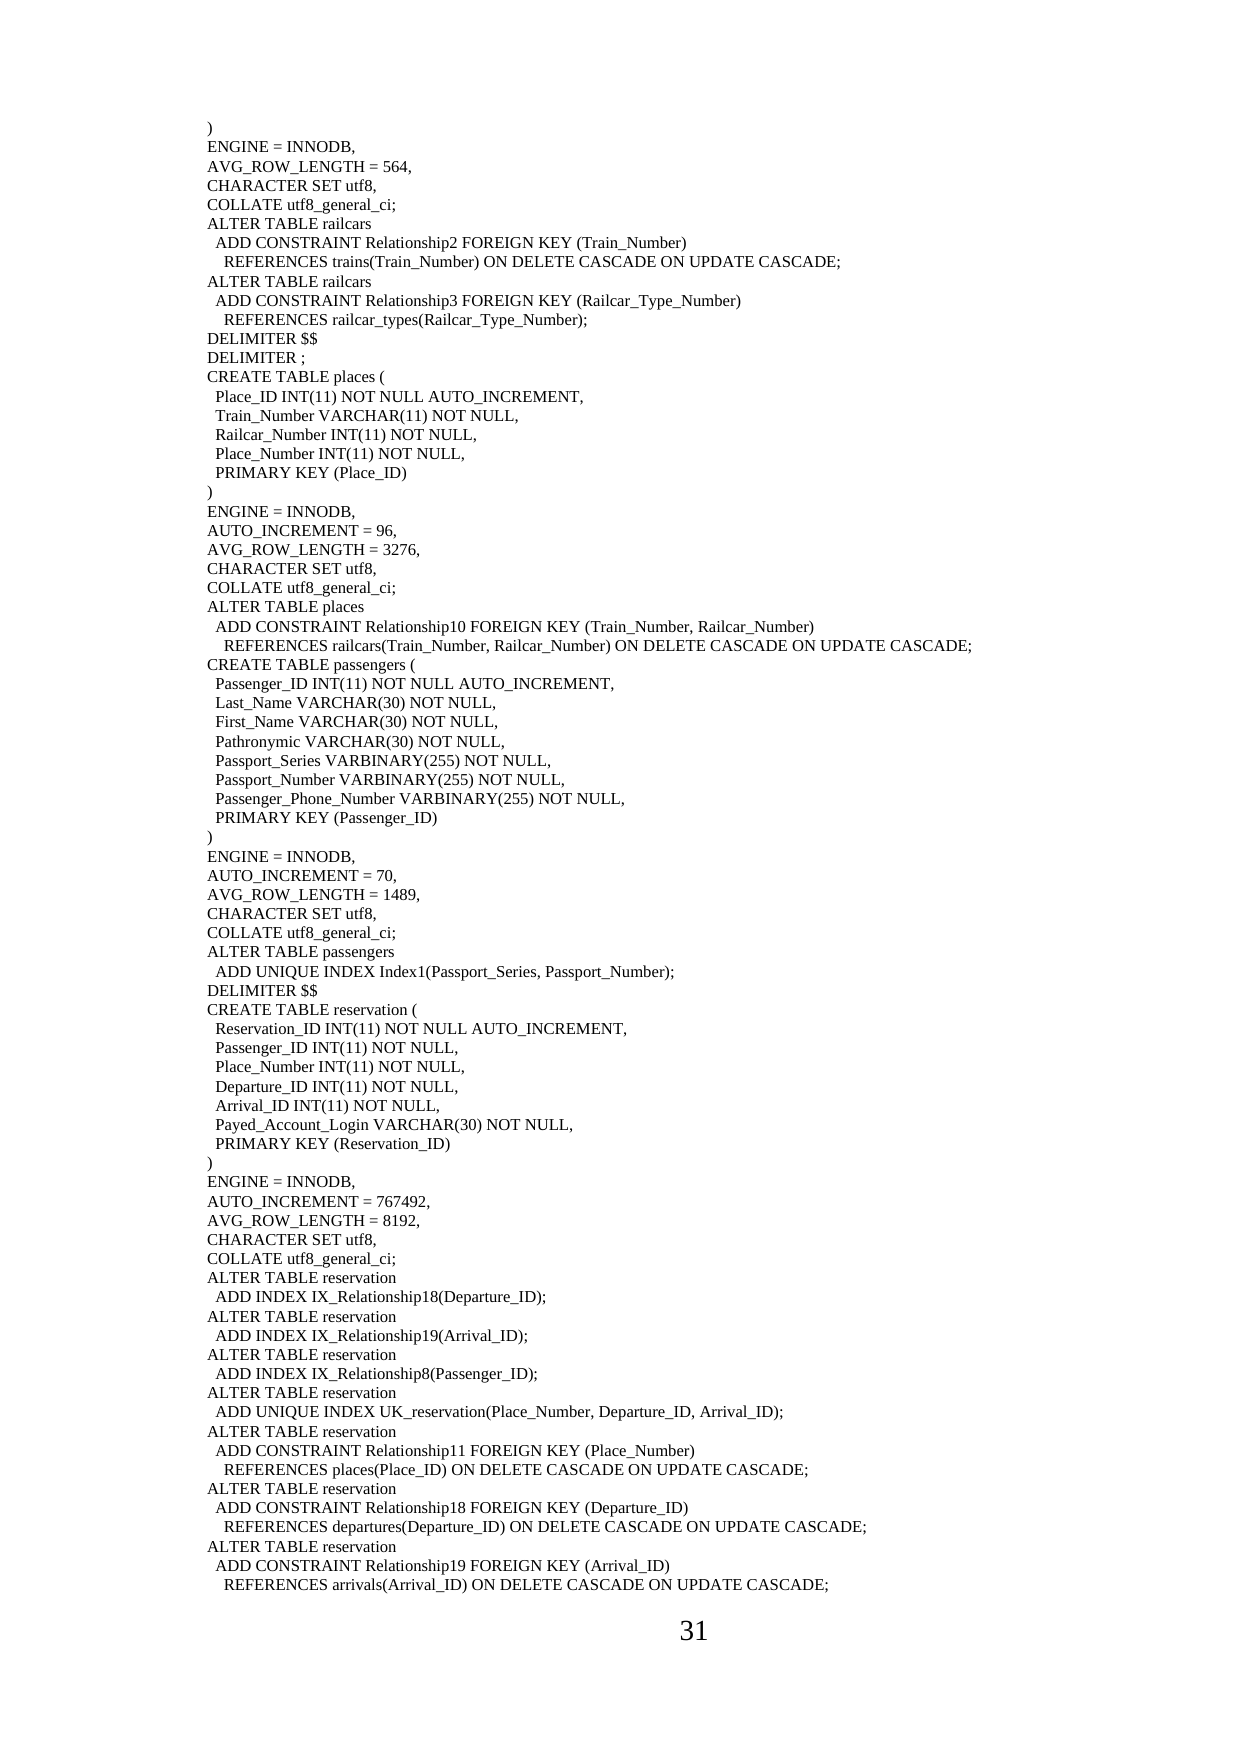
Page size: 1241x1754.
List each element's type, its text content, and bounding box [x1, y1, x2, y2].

text ADD INDEX IX_Relationship18(Departure_ID); [118, 1287, 1181, 1306]
text CHARACTER SET utf8, [118, 559, 1181, 578]
text Passenger_ID INT(11) NOT NULL, [118, 1038, 1181, 1057]
text PRIMARY KEY (Place_ID) [118, 463, 1181, 482]
text ADD INDEX IX_Relationship19(Arrival_ID); [118, 1326, 1181, 1345]
text ALTER TABLE reservation [118, 1479, 1181, 1498]
text Passenger_Phone_Number VARBINARY(255) NOT NULL, [118, 789, 1181, 808]
text ENGINE = INNODB, [118, 1172, 1181, 1191]
text CREATE TABLE passengers ( [118, 655, 1181, 674]
text ADD UNIQUE INDEX UK_reservation(Place_Number, Departure_ID, Arrival_ID); [118, 1402, 1181, 1421]
text Reservation_ID INT(11) NOT NULL AUTO_INCREMENT, [118, 1019, 1181, 1038]
text ADD CONSTRAINT Relationship2 FOREIGN KEY (Train_Number) [118, 233, 1181, 252]
text ADD CONSTRAINT Relationship11 FOREIGN KEY (Place_Number) [118, 1441, 1181, 1460]
text ADD CONSTRAINT Relationship10 FOREIGN KEY (Train_Number, Railcar_Number) [118, 616, 1181, 636]
text ADD INDEX IX_Relationship8(Passenger_ID); [118, 1364, 1181, 1383]
text REFERENCES railcars(Train_Number, Railcar_Number) ON DELETE CASCADE ON UPDATE CASCADE; [118, 636, 1181, 655]
text CHARACTER SET utf8, [118, 176, 1181, 195]
text ) [118, 118, 1181, 137]
text Last_Name VARCHAR(30) NOT NULL, [118, 693, 1181, 712]
text Departure_ID INT(11) NOT NULL, [118, 1076, 1181, 1096]
text Arrival_ID INT(11) NOT NULL, [118, 1096, 1181, 1115]
text AVG_ROW_LENGTH = 8192, [118, 1211, 1181, 1230]
text AUTO_INCREMENT = 70, [118, 866, 1181, 885]
text Railcar_Number INT(11) NOT NULL, [118, 425, 1181, 444]
text REFERENCES places(Place_ID) ON DELETE CASCADE ON UPDATE CASCADE; [118, 1460, 1181, 1479]
text Place_ID INT(11) NOT NULL AUTO_INCREMENT, [118, 386, 1181, 406]
text ) [118, 482, 1181, 501]
text Pathronymic VARCHAR(30) NOT NULL, [118, 731, 1181, 751]
text ALTER TABLE reservation [118, 1536, 1181, 1556]
text ) [118, 827, 1181, 846]
text REFERENCES railcar_types(Railcar_Type_Number); [118, 310, 1181, 329]
text Place_Number INT(11) NOT NULL, [118, 1057, 1181, 1076]
text COLLATE utf8_general_ci; [118, 195, 1181, 214]
text COLLATE utf8_general_ci; [118, 1249, 1181, 1268]
text AVG_ROW_LENGTH = 1489, [118, 885, 1181, 904]
text Train_Number VARCHAR(11) NOT NULL, [118, 406, 1181, 425]
text ALTER TABLE railcars [118, 214, 1181, 233]
text CHARACTER SET utf8, [118, 1230, 1181, 1249]
text ALTER TABLE railcars [118, 271, 1181, 291]
text ) [118, 1153, 1181, 1172]
text DELIMITER ; [118, 348, 1181, 367]
text ALTER TABLE reservation [118, 1383, 1181, 1402]
text CHARACTER SET utf8, [118, 904, 1181, 923]
text AVG_ROW_LENGTH = 564, [118, 156, 1181, 176]
text REFERENCES trains(Train_Number) ON DELETE CASCADE ON UPDATE CASCADE; [118, 252, 1181, 271]
text CREATE TABLE reservation ( [133, 1000, 1181, 1019]
text AUTO_INCREMENT = 767492, [118, 1191, 1181, 1211]
text REFERENCES arrivals(Arrival_ID) ON DELETE CASCADE ON UPDATE CASCADE; [118, 1575, 1181, 1594]
text Passenger_ID INT(11) NOT NULL AUTO_INCREMENT, [118, 674, 1181, 693]
text ADD CONSTRAINT Relationship18 FOREIGN KEY (Departure_ID) [118, 1498, 1181, 1517]
text COLLATE utf8_general_ci; [118, 578, 1181, 597]
text First_Name VARCHAR(30) NOT NULL, [118, 712, 1181, 731]
text ALTER TABLE reservation [118, 1345, 1181, 1364]
text PRIMARY KEY (Passenger_ID) [118, 808, 1181, 827]
text ALTER TABLE reservation [118, 1421, 1181, 1441]
text COLLATE utf8_general_ci; [118, 923, 1181, 942]
text DELIMITER $$ [118, 329, 1181, 348]
text Passport_Number VARBINARY(255) NOT NULL, [118, 770, 1181, 789]
text Place_Number INT(11) NOT NULL, [118, 444, 1181, 463]
text PRIMARY KEY (Reservation_ID) [118, 1134, 1181, 1153]
text ALTER TABLE reservation [118, 1268, 1181, 1287]
text DELIMITER $$ [118, 981, 1181, 1000]
text Passport_Series VARBINARY(255) NOT NULL, [118, 751, 1181, 770]
text ADD CONSTRAINT Relationship3 FOREIGN KEY (Railcar_Type_Number) [118, 291, 1181, 310]
text ALTER TABLE reservation [118, 1306, 1181, 1326]
text ENGINE = INNODB, [118, 137, 1181, 156]
text ENGINE = INNODB, [118, 501, 1181, 521]
text CREATE TABLE places ( [118, 367, 1181, 386]
text REFERENCES departures(Departure_ID) ON DELETE CASCADE ON UPDATE CASCADE; [118, 1517, 1181, 1536]
text ADD UNIQUE INDEX Index1(Passport_Series, Passport_Number); [118, 961, 1181, 981]
text ENGINE = INNODB, [118, 846, 1181, 866]
text AUTO_INCREMENT = 96, [118, 521, 1181, 540]
text ALTER TABLE passengers [118, 942, 1181, 961]
text Payed_Account_Login VARCHAR(30) NOT NULL, [118, 1115, 1181, 1134]
text ADD CONSTRAINT Relationship19 FOREIGN KEY (Arrival_ID) [118, 1556, 1181, 1575]
text ALTER TABLE places [118, 597, 1181, 616]
text AVG_ROW_LENGTH = 3276, [118, 540, 1181, 559]
